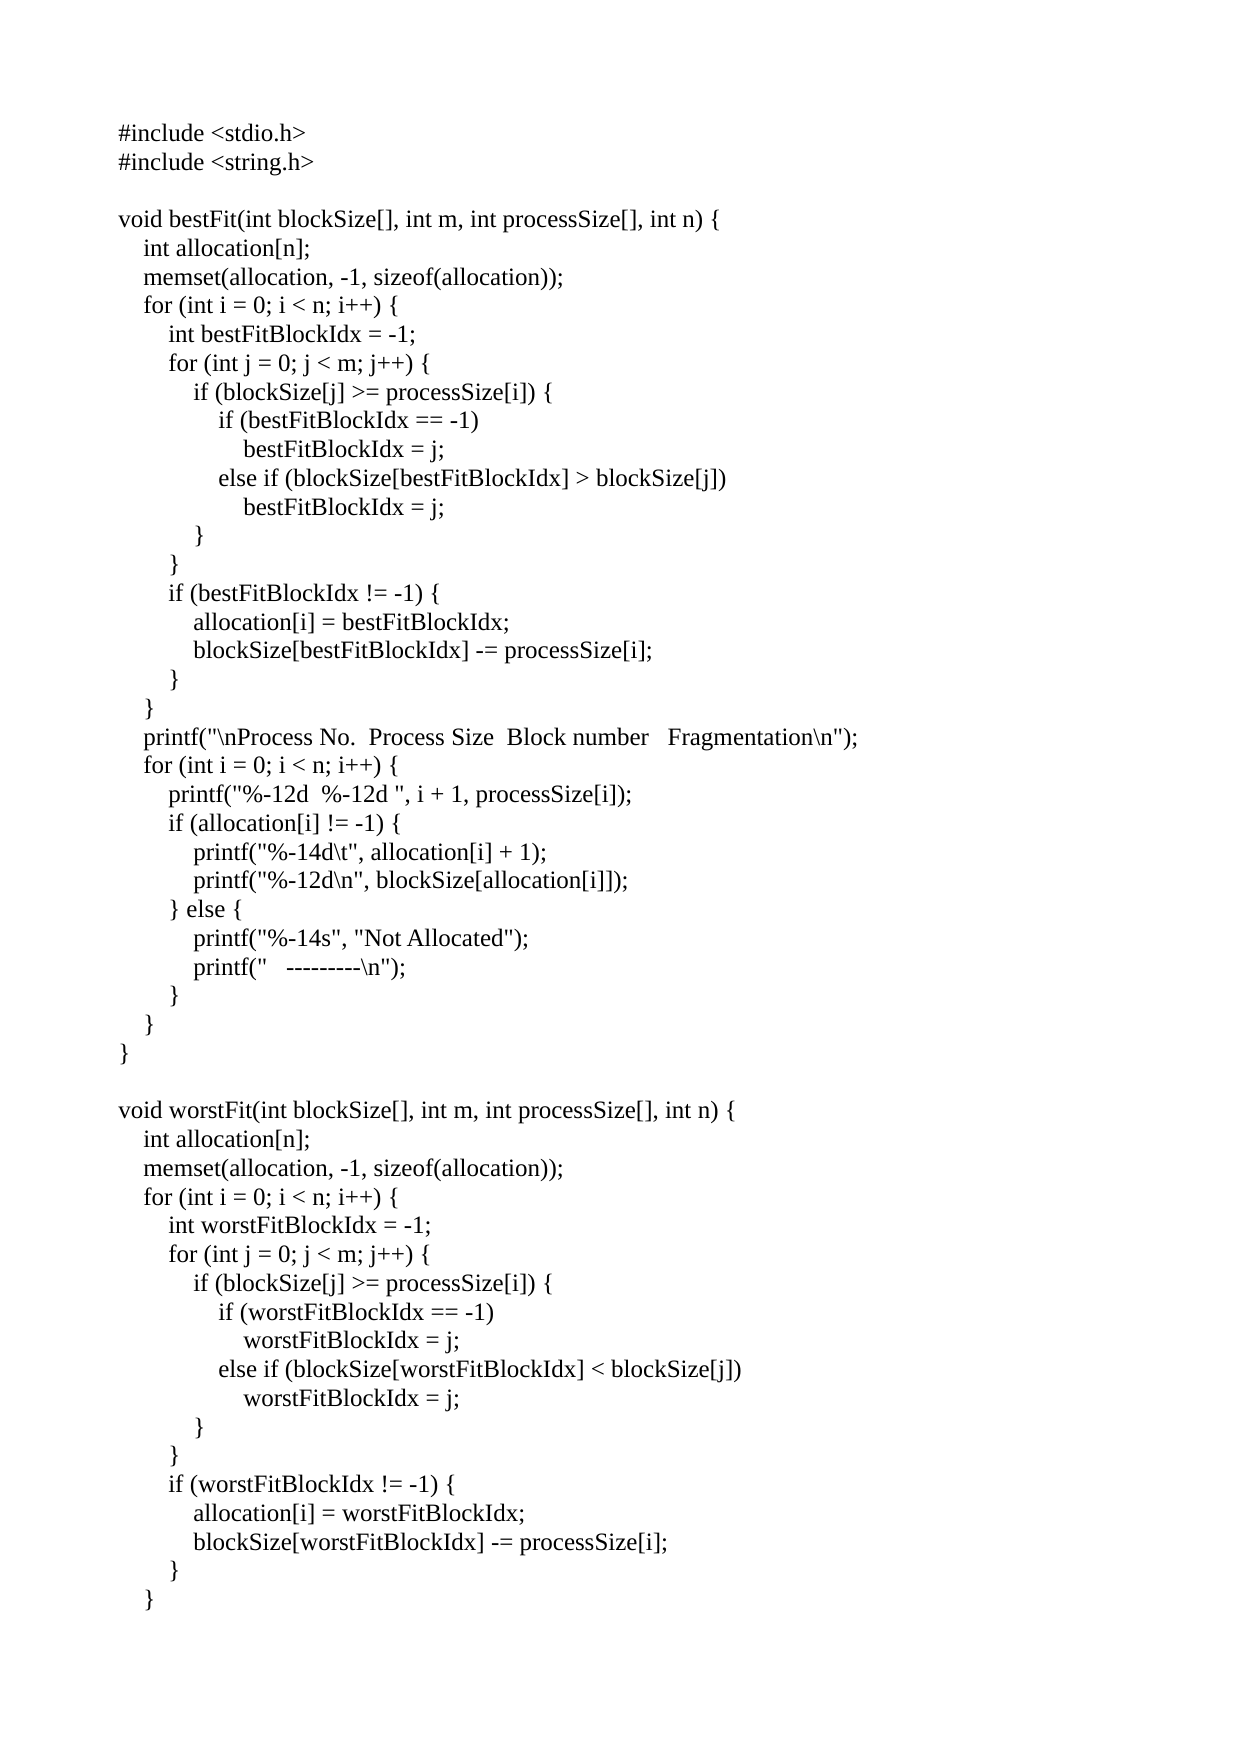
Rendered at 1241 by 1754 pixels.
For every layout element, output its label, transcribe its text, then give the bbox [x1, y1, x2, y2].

text } [118, 1441, 1122, 1469]
text if (blockSize[j] >= processSize[i]) { [118, 377, 1122, 406]
text printf("%-12d\n", blockSize[allocation[i]]); [118, 866, 1122, 894]
text printf("%-14d\t", allocation[i] + 1); [118, 837, 1122, 866]
text for (int i = 0; i < n; i++) { [118, 1182, 1122, 1211]
text } [118, 1038, 1122, 1067]
text } [118, 1412, 1122, 1441]
text if (blockSize[j] >= processSize[i]) { [118, 1268, 1122, 1297]
text } else { [118, 894, 1122, 923]
text if (bestFitBlockIdx == -1) [118, 406, 1122, 434]
text } [118, 1556, 1122, 1584]
text if (worstFitBlockIdx == -1) [118, 1297, 1122, 1326]
text else if (blockSize[worstFitBlockIdx] < blockSize[j]) [118, 1354, 1122, 1383]
text } [118, 549, 1122, 578]
text for (int i = 0; i < n; i++) { [118, 751, 1122, 779]
text int worstFitBlockIdx = -1; [118, 1211, 1122, 1239]
text void worstFit(int blockSize[], int m, int processSize[], int n) { [118, 1096, 1122, 1124]
text int allocation[n]; [118, 1124, 1122, 1153]
text else if (blockSize[bestFitBlockIdx] > blockSize[j]) [118, 463, 1122, 492]
text if (allocation[i] != -1) { [118, 808, 1122, 837]
text for (int j = 0; j < m; j++) { [118, 348, 1122, 377]
text printf("\nProcess No. Process Size Block number Fragmentation\n"); [118, 722, 1122, 751]
text allocation[i] = worstFitBlockIdx; [118, 1498, 1122, 1527]
text blockSize[bestFitBlockIdx] -= processSize[i]; [118, 636, 1122, 664]
text if (worstFitBlockIdx != -1) { [118, 1469, 1122, 1498]
text printf("%-12d %-12d ", i + 1, processSize[i]); [118, 779, 1122, 808]
text } [118, 981, 1122, 1009]
text printf("%-14s", "Not Allocated"); [118, 923, 1122, 952]
text int bestFitBlockIdx = -1; [118, 319, 1122, 348]
text memset(allocation, -1, sizeof(allocation)); [118, 262, 1122, 291]
text } [118, 664, 1122, 693]
text blockSize[worstFitBlockIdx] -= processSize[i]; [118, 1527, 1122, 1556]
text } [118, 1009, 1122, 1038]
text bestFitBlockIdx = j; [118, 492, 1122, 521]
text for (int j = 0; j < m; j++) { [118, 1239, 1122, 1268]
text if (bestFitBlockIdx != -1) { [118, 578, 1122, 607]
text } [118, 693, 1122, 722]
text void bestFit(int blockSize[], int m, int processSize[], int n) { [118, 204, 1122, 233]
text int allocation[n]; [118, 233, 1122, 262]
text for (int i = 0; i < n; i++) { [118, 291, 1122, 319]
text allocation[i] = bestFitBlockIdx; [118, 607, 1122, 636]
text printf(" ---------\n"); [118, 952, 1122, 981]
text worstFitBlockIdx = j; [118, 1326, 1122, 1354]
text #include <stdio.h> [118, 118, 1122, 147]
text memset(allocation, -1, sizeof(allocation)); [118, 1153, 1122, 1182]
text bestFitBlockIdx = j; [118, 434, 1122, 463]
text #include <string.h> [118, 147, 1122, 176]
text } [118, 521, 1122, 549]
text } [118, 1584, 1122, 1613]
text worstFitBlockIdx = j; [118, 1383, 1122, 1412]
